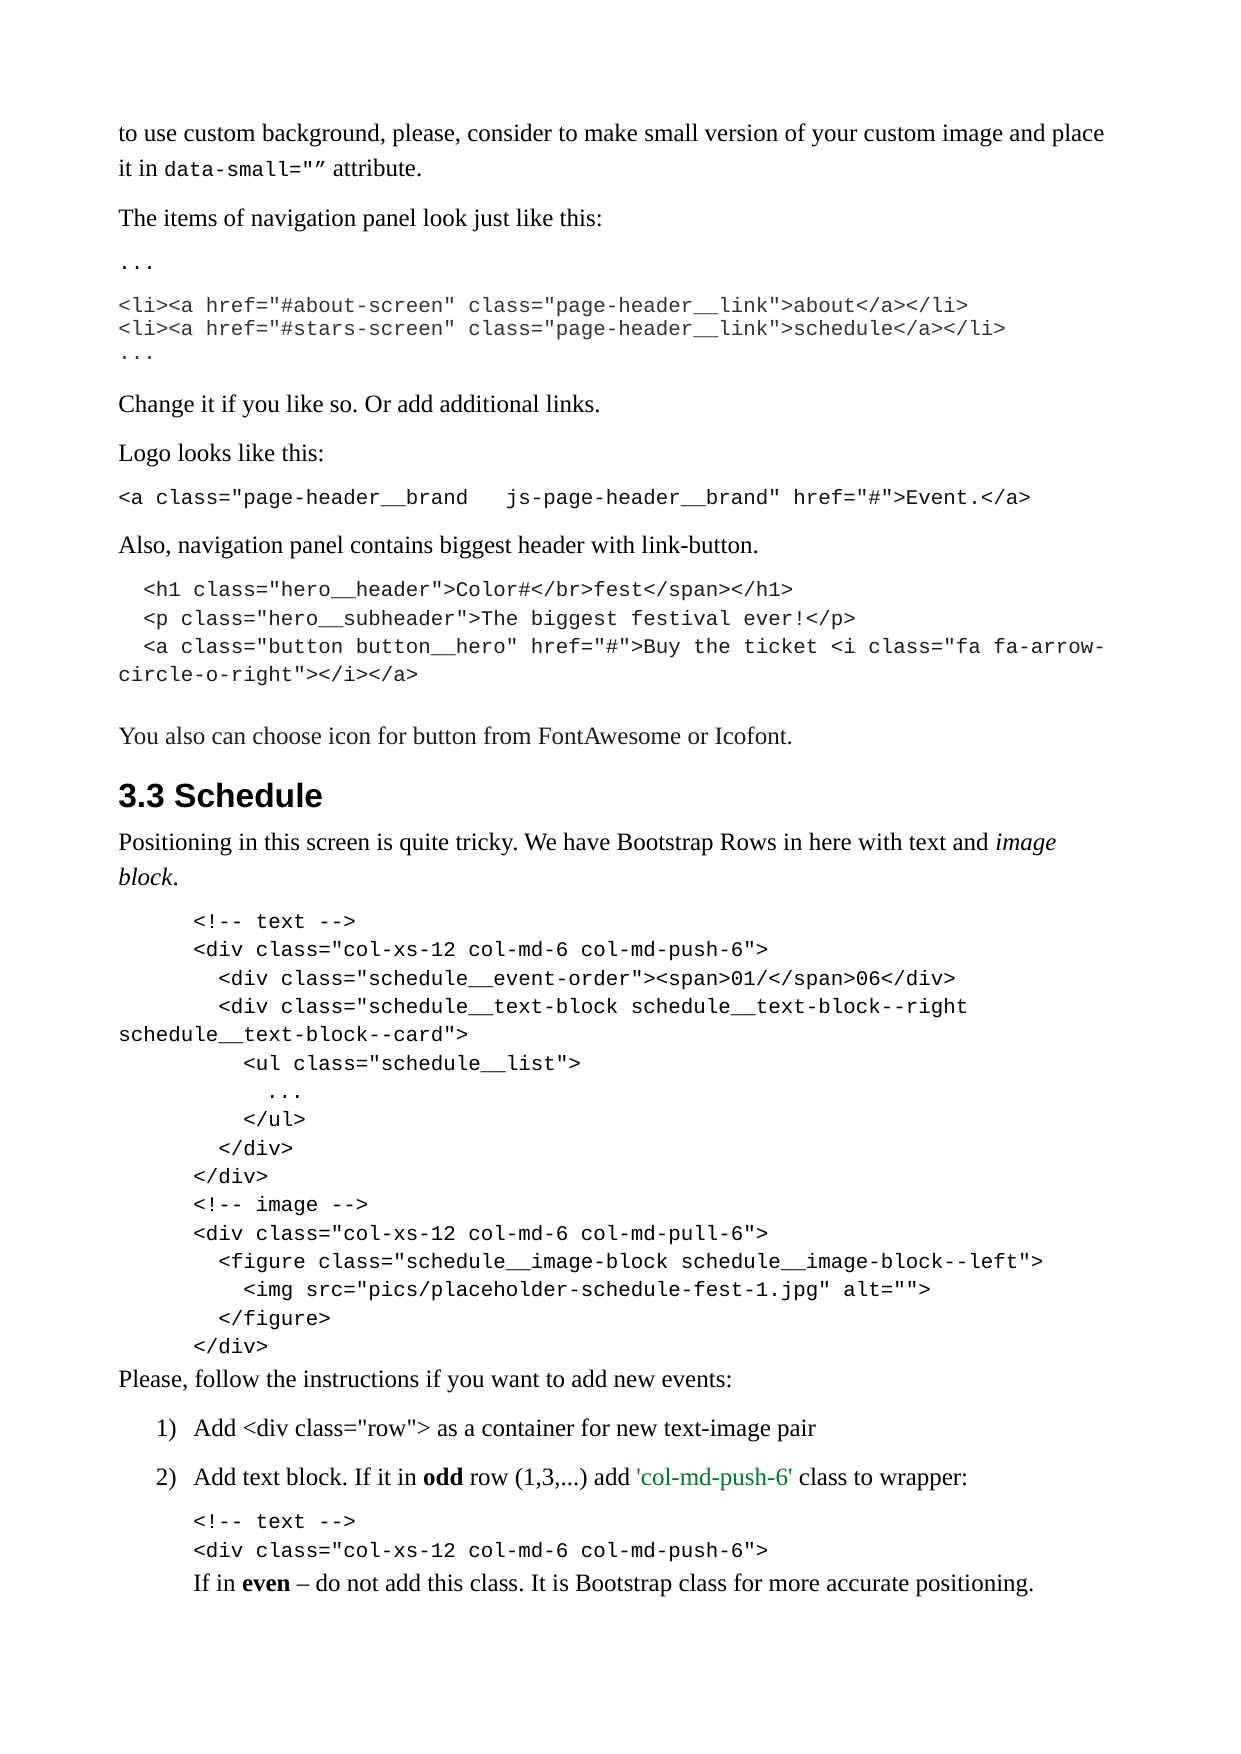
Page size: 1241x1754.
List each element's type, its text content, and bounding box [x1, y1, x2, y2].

text </div> [118, 1166, 1122, 1189]
text </ul> [118, 1109, 1122, 1133]
text Logo looks like this: [118, 438, 1122, 467]
text <a class="page-header__brand js-page-header__brand" href="#">Event.</a> [118, 487, 1122, 511]
text </div> [118, 1336, 1122, 1359]
subtitle 3.3 Schedule [118, 776, 1122, 815]
text <div class="col-xs-12 col-md-6 col-md-pull-6"> [118, 1223, 1122, 1246]
text <ul class="schedule__list"> [118, 1053, 1122, 1076]
text <h1 class="hero__header">Color#</br>fest</span></h1> [118, 579, 1122, 603]
list <!-- text --> [156, 1511, 1122, 1535]
text <li><a href="#about-screen" class="page-header__link">about</a></li> [118, 294, 1122, 318]
text <div class="schedule__event-order"><span>01/</span>06</div> [118, 968, 1122, 991]
text The items of navigation panel look just like this: [118, 203, 1122, 231]
text </div> [118, 1138, 1122, 1161]
text Positioning in this screen is quite tricky. We have Bootstrap Rows in here with text and image block. [118, 827, 1122, 891]
text <img src="pics/placeholder-schedule-fest-1.jpg" alt=""> [118, 1279, 1122, 1303]
text <div class="schedule__text-block schedule__text-block--right schedule__text-block--card"> [118, 996, 1122, 1048]
text <!-- image --> [118, 1194, 1122, 1218]
text ... [118, 252, 1122, 275]
text to use custom background, please, consider to make small version of your custom image and place it in data-small="” attribute. [118, 118, 1122, 182]
text <p class="hero__subheader">The biggest festival ever!</p> [118, 608, 1122, 631]
list Add <div class="row"> as a container for new text-image pair [156, 1413, 1122, 1442]
text <figure class="schedule__image-block schedule__image-block--left"> [118, 1251, 1122, 1274]
text Change it if you like so. Or add additional links. [118, 389, 1122, 418]
text <a class="button button__hero" href="#">Buy the ticket <i class="fa fa-arrow-circle-o-right"></i></a> [118, 636, 1122, 688]
text ... [118, 1081, 1122, 1104]
text ... [118, 342, 1122, 366]
list <div class="col-xs-12 col-md-6 col-md-push-6"> [156, 1540, 1122, 1563]
list If in even – do not add this class. It is Bootstrap class for more accurate positioning. [156, 1568, 1122, 1597]
text <div class="col-xs-12 col-md-6 col-md-push-6"> [118, 939, 1122, 963]
text Also, navigation panel contains biggest header with link-button. [118, 530, 1122, 559]
text </figure> [118, 1308, 1122, 1331]
text <li><a href="#stars-screen" class="page-header__link">schedule</a></li> [118, 318, 1122, 342]
text <!-- text --> [118, 911, 1122, 934]
text Please, follow the instructions if you want to add new events: [118, 1364, 1122, 1393]
text You also can choose icon for button from FontAwesome or Icofont. [118, 721, 1122, 750]
list Add text block. If it in odd row (1,3,...) add 'col-md-push-6' class to wrapper: [156, 1462, 1122, 1491]
